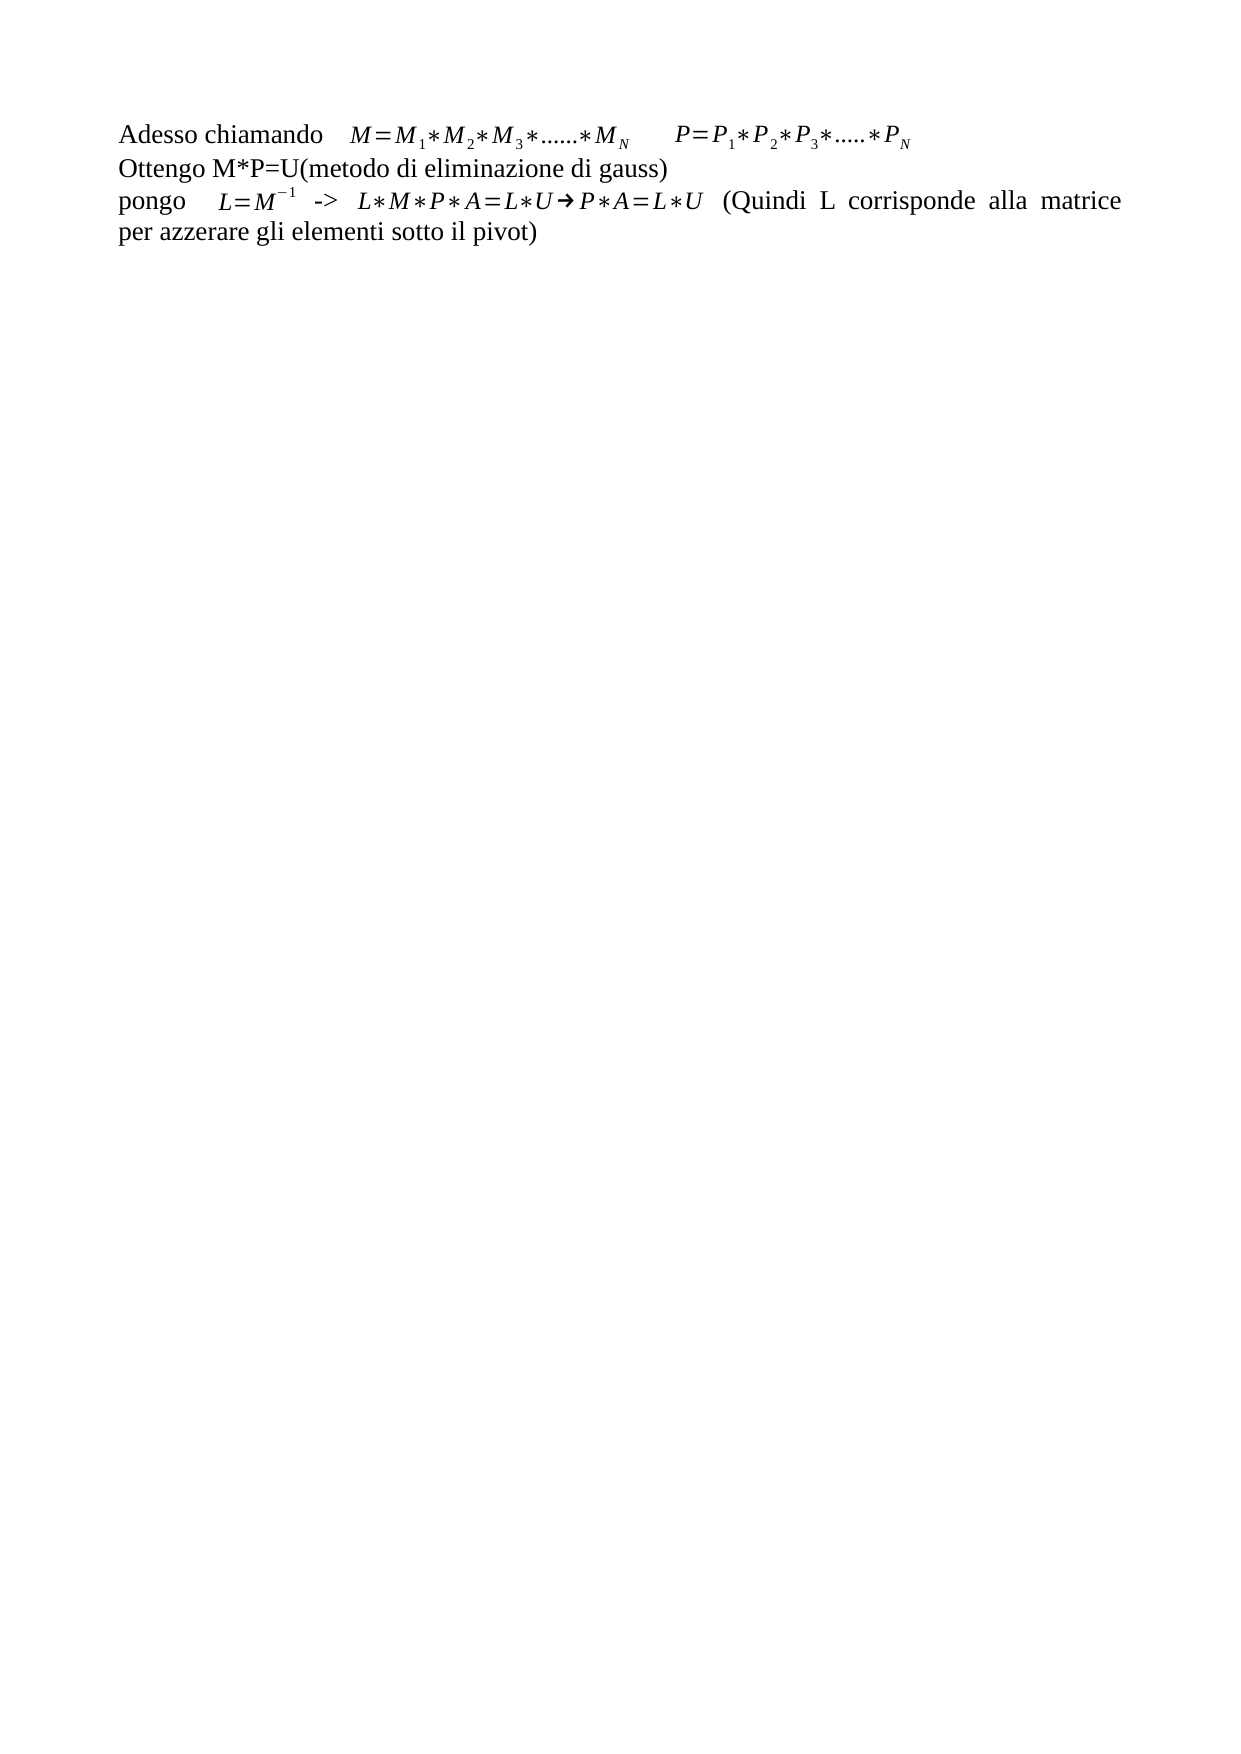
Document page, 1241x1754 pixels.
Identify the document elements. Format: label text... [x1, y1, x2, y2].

text Adesso chiamando [118, 118, 1122, 153]
text pongo ->(Quindi L corrisponde alla matrice per azzerare gli elementi sotto il pivot) [118, 184, 1122, 247]
text Ottengo M*P=U(metodo di eliminazione di gauss) [118, 153, 1122, 184]
